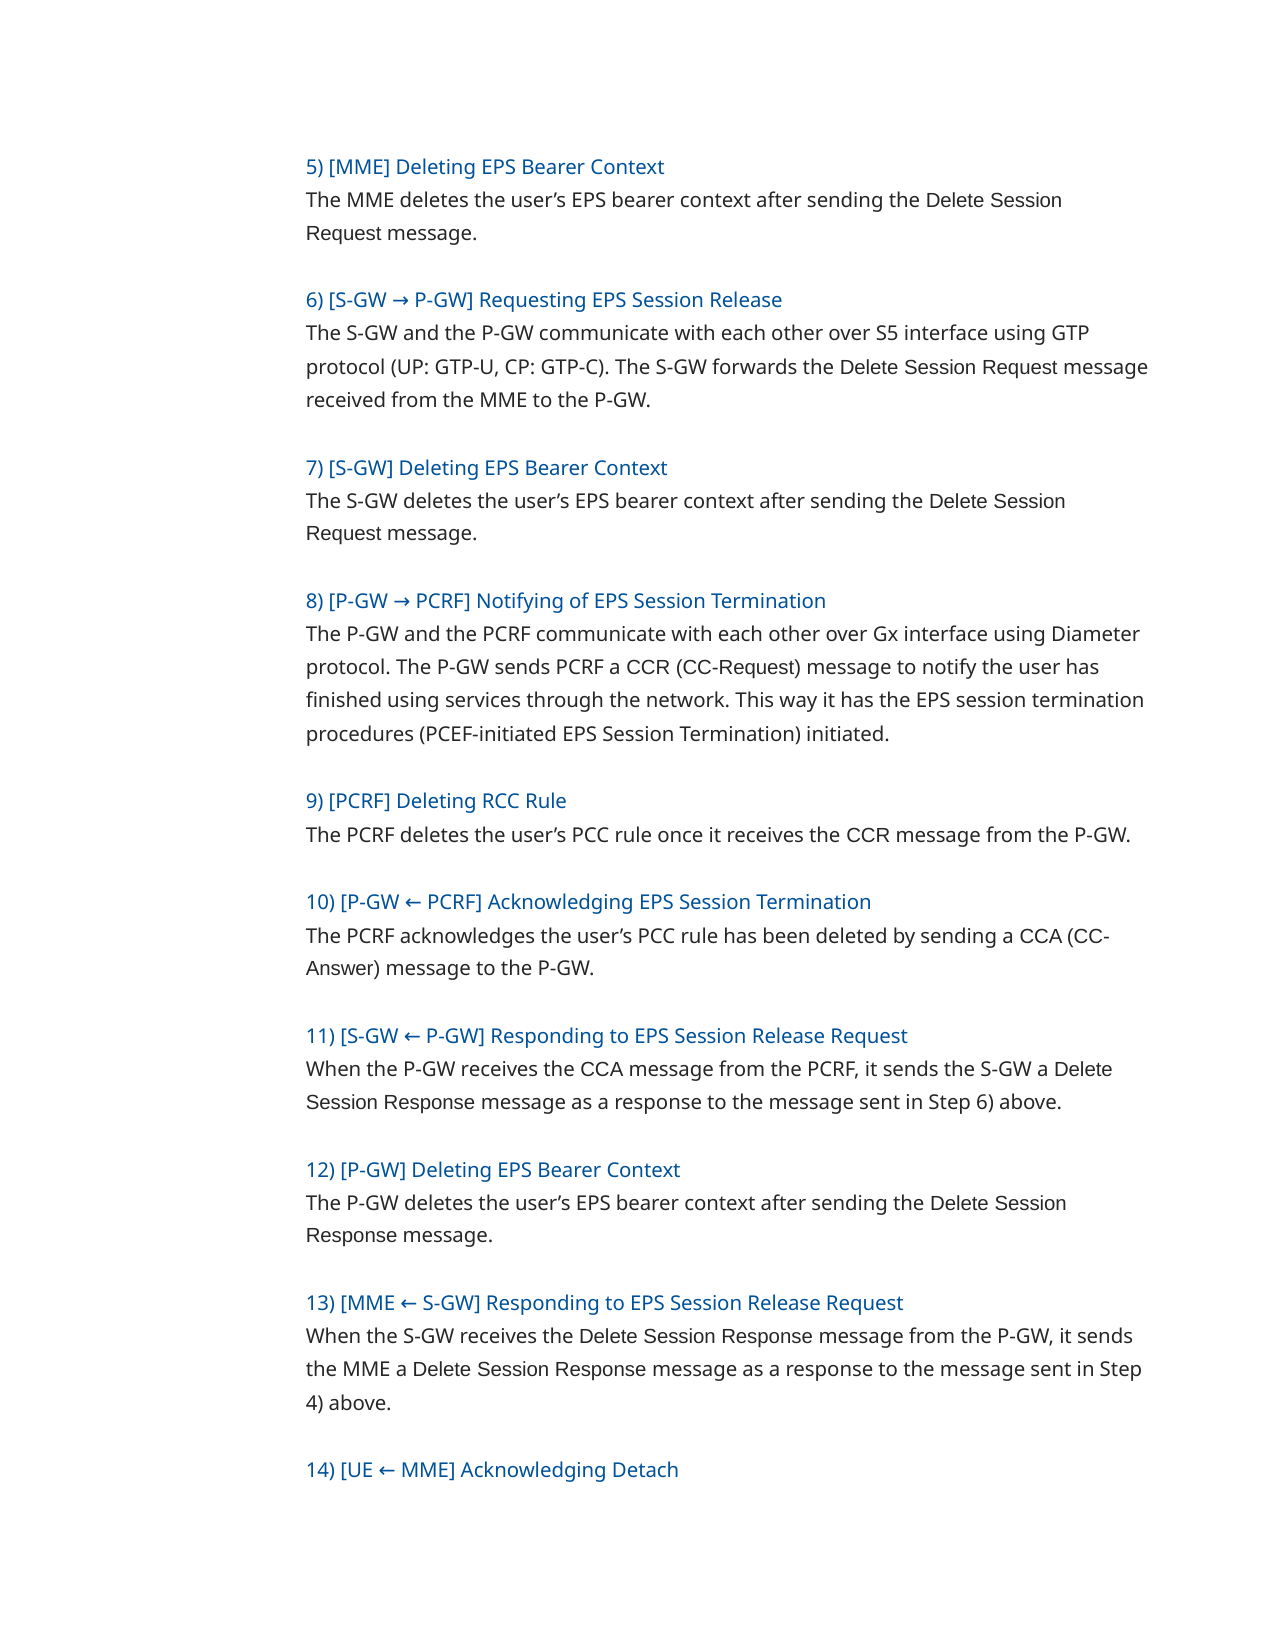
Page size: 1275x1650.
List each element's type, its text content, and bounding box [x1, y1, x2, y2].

text 12) [P-GW] Deleting EPS Bearer Context [306, 1155, 1157, 1183]
text 6) [S-GW → P-GW] Requesting EPS Session Release [306, 286, 1157, 313]
text The MME deletes the user’s EPS bearer context after sending the Delete Session Request message. [306, 186, 1157, 246]
text 14) [UE ← MME] Acknowledging Detach [306, 1456, 1157, 1484]
text The PCRF acknowledges the user’s PCC rule has been deleted by sending a CCA (CC-Answer) message to the P-GW. [306, 921, 1157, 981]
text When the S-GW receives the Delete Session Response message from the P-GW, it sends the MME a Delete Session Response message as a response to the message sent in Step 4) above. [306, 1322, 1157, 1416]
text The P-GW deletes the user’s EPS bearer context after sending the Delete Session Response message. [306, 1189, 1157, 1249]
text The S-GW deletes the user’s EPS bearer context after sending the Delete Session Request message. [306, 486, 1157, 546]
text 8) [P-GW → PCRF] Notifying of EPS Session Termination [306, 586, 1157, 614]
text The S-GW and the P-GW communicate with each other over S5 interface using GTP protocol (UP: GTP-U, CP: GTP-C). The S-GW forwards the Delete Session Request message received from the MME to the P-GW. [306, 319, 1157, 413]
text 9) [PCRF] Deleting RCC Rule [306, 787, 1157, 815]
text The P-GW and the PCRF communicate with each other over Gx interface using Diameter protocol. The P-GW sends PCRF a CCR (CC-Request) message to notify the user has finished using services through the network. This way it has the EPS session termination procedures (PCEF-initiated EPS Session Termination) initiated. [306, 620, 1157, 747]
text 7) [S-GW] Deleting EPS Bearer Context [306, 453, 1157, 481]
text The PCRF deletes the user’s PCC rule once it receives the CCR message from the P-GW. [306, 820, 1157, 848]
text 5) [MME] Deleting EPS Bearer Context [306, 153, 1157, 180]
text 13) [MME ← S-GW] Responding to EPS Session Release Request [306, 1289, 1157, 1316]
text 11) [S-GW ← P-GW] Responding to EPS Session Release Request [306, 1021, 1157, 1049]
text When the P-GW receives the CCA message from the PCRF, it sends the S-GW a Delete Session Response message as a response to the message sent in Step 6) above. [306, 1054, 1157, 1115]
text 10) [P-GW ← PCRF] Acknowledging EPS Session Termination [306, 888, 1157, 916]
